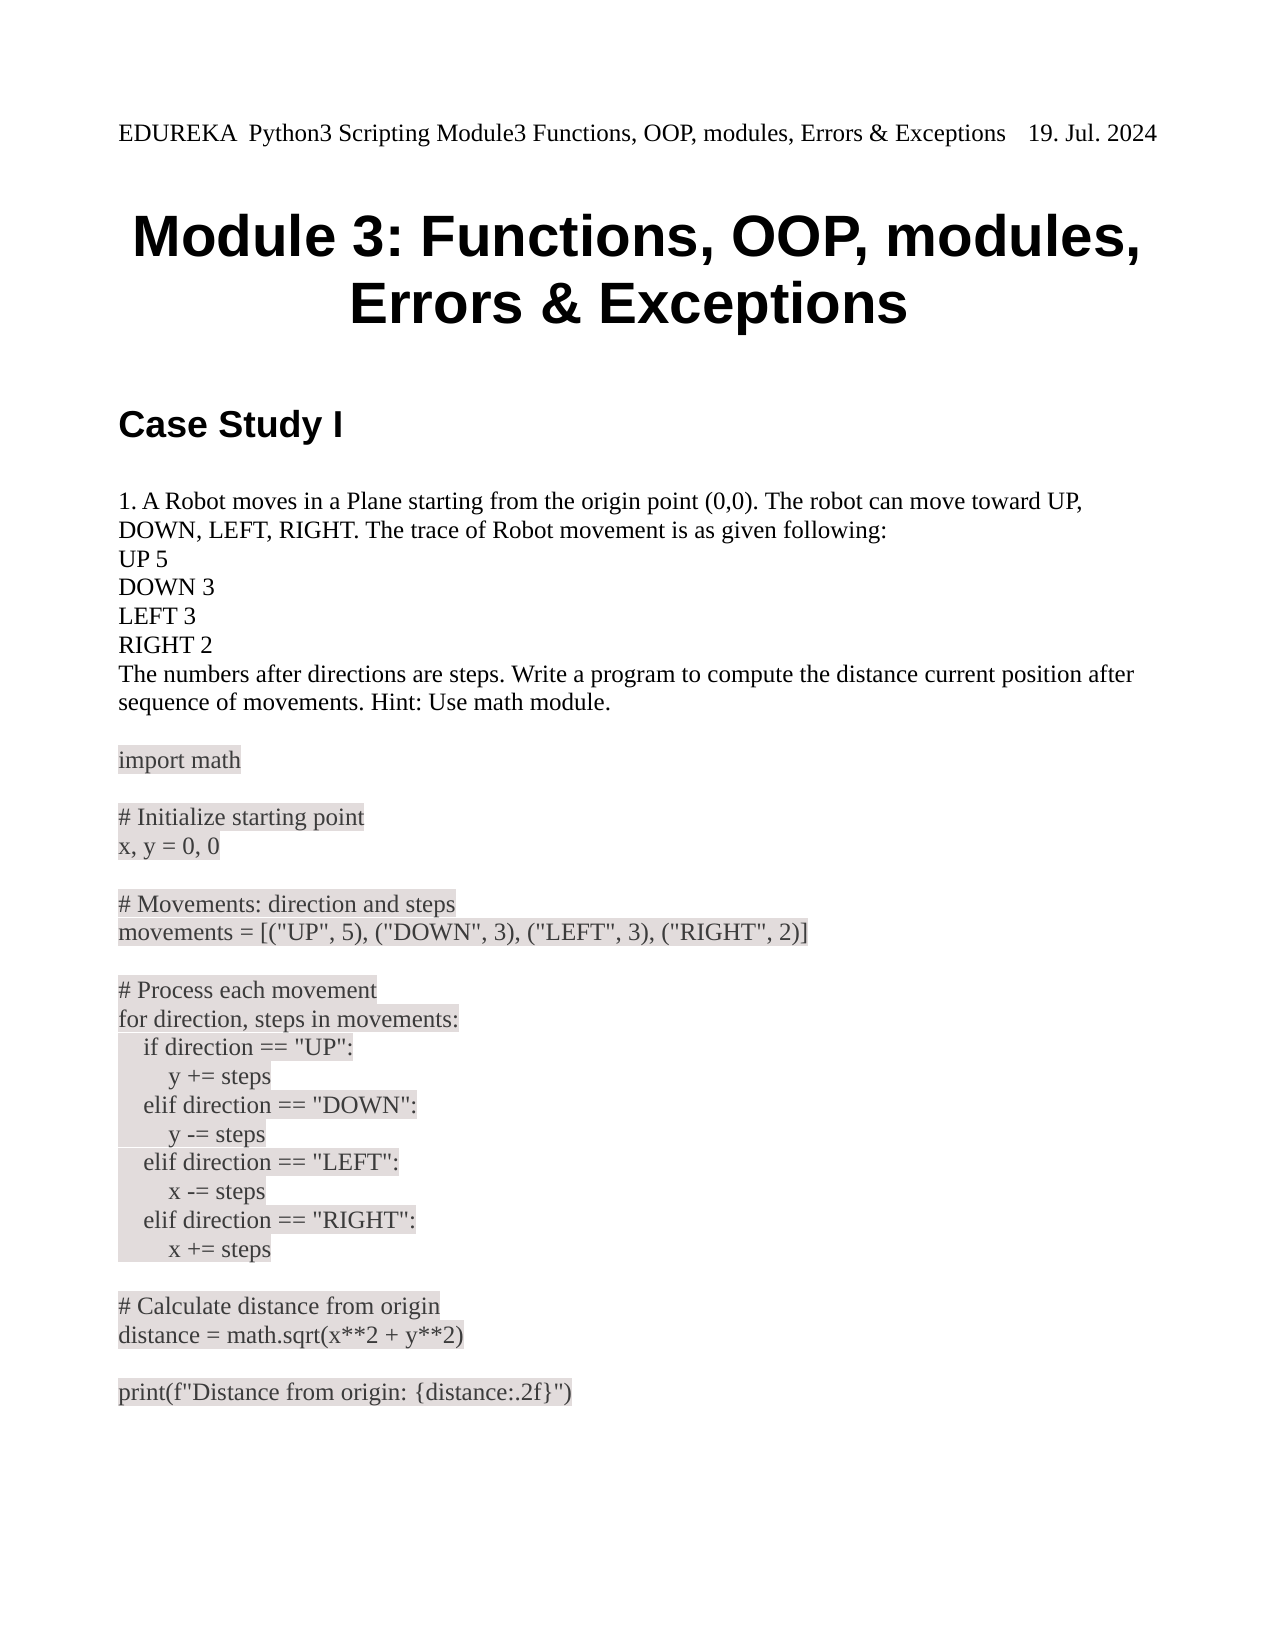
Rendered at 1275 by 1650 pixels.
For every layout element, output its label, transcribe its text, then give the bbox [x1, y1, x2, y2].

text y += steps [118, 1061, 1157, 1090]
subtitle Case Study I [118, 402, 1157, 445]
text 1. A Robot moves in a Plane starting from the origin point (0,0). The robot can move toward UP, DOWN, LEFT, RIGHT. The trace of Robot movement is as given following: [118, 486, 1157, 544]
text y -= steps [118, 1119, 1157, 1147]
text import math [118, 745, 1157, 774]
text x, y = 0, 0 [118, 831, 1157, 860]
text elif direction == "DOWN": [118, 1090, 1157, 1119]
text # Movements: direction and steps [118, 889, 1157, 917]
text if direction == "UP": [118, 1032, 1157, 1061]
text RIGHT 2 [118, 630, 1157, 659]
text distance = math.sqrt(x**2 + y**2) [118, 1320, 1157, 1349]
title Module 3: Functions, OOP, modules, Errors & Exceptions [118, 201, 1157, 336]
text x -= steps [118, 1176, 1157, 1205]
text LEFT 3 [118, 601, 1157, 630]
text The numbers after directions are steps. Write a program to compute the distance current position after sequence of movements. Hint: Use math module. [118, 659, 1157, 716]
text UP 5 [118, 544, 1157, 572]
text for direction, steps in movements: [118, 1004, 1157, 1032]
text x += steps [118, 1234, 1157, 1262]
text print(f"Distance from origin: {distance:.2f}") [118, 1377, 1157, 1406]
text # Initialize starting point [118, 802, 1157, 831]
text DOWN 3 [118, 572, 1157, 601]
text # Process each movement [118, 975, 1157, 1004]
text # Calculate distance from origin [118, 1291, 1157, 1320]
text elif direction == "LEFT": [118, 1147, 1157, 1176]
text elif direction == "RIGHT": [118, 1205, 1157, 1234]
text movements = [("UP", 5), ("DOWN", 3), ("LEFT", 3), ("RIGHT", 2)] [118, 917, 1157, 946]
